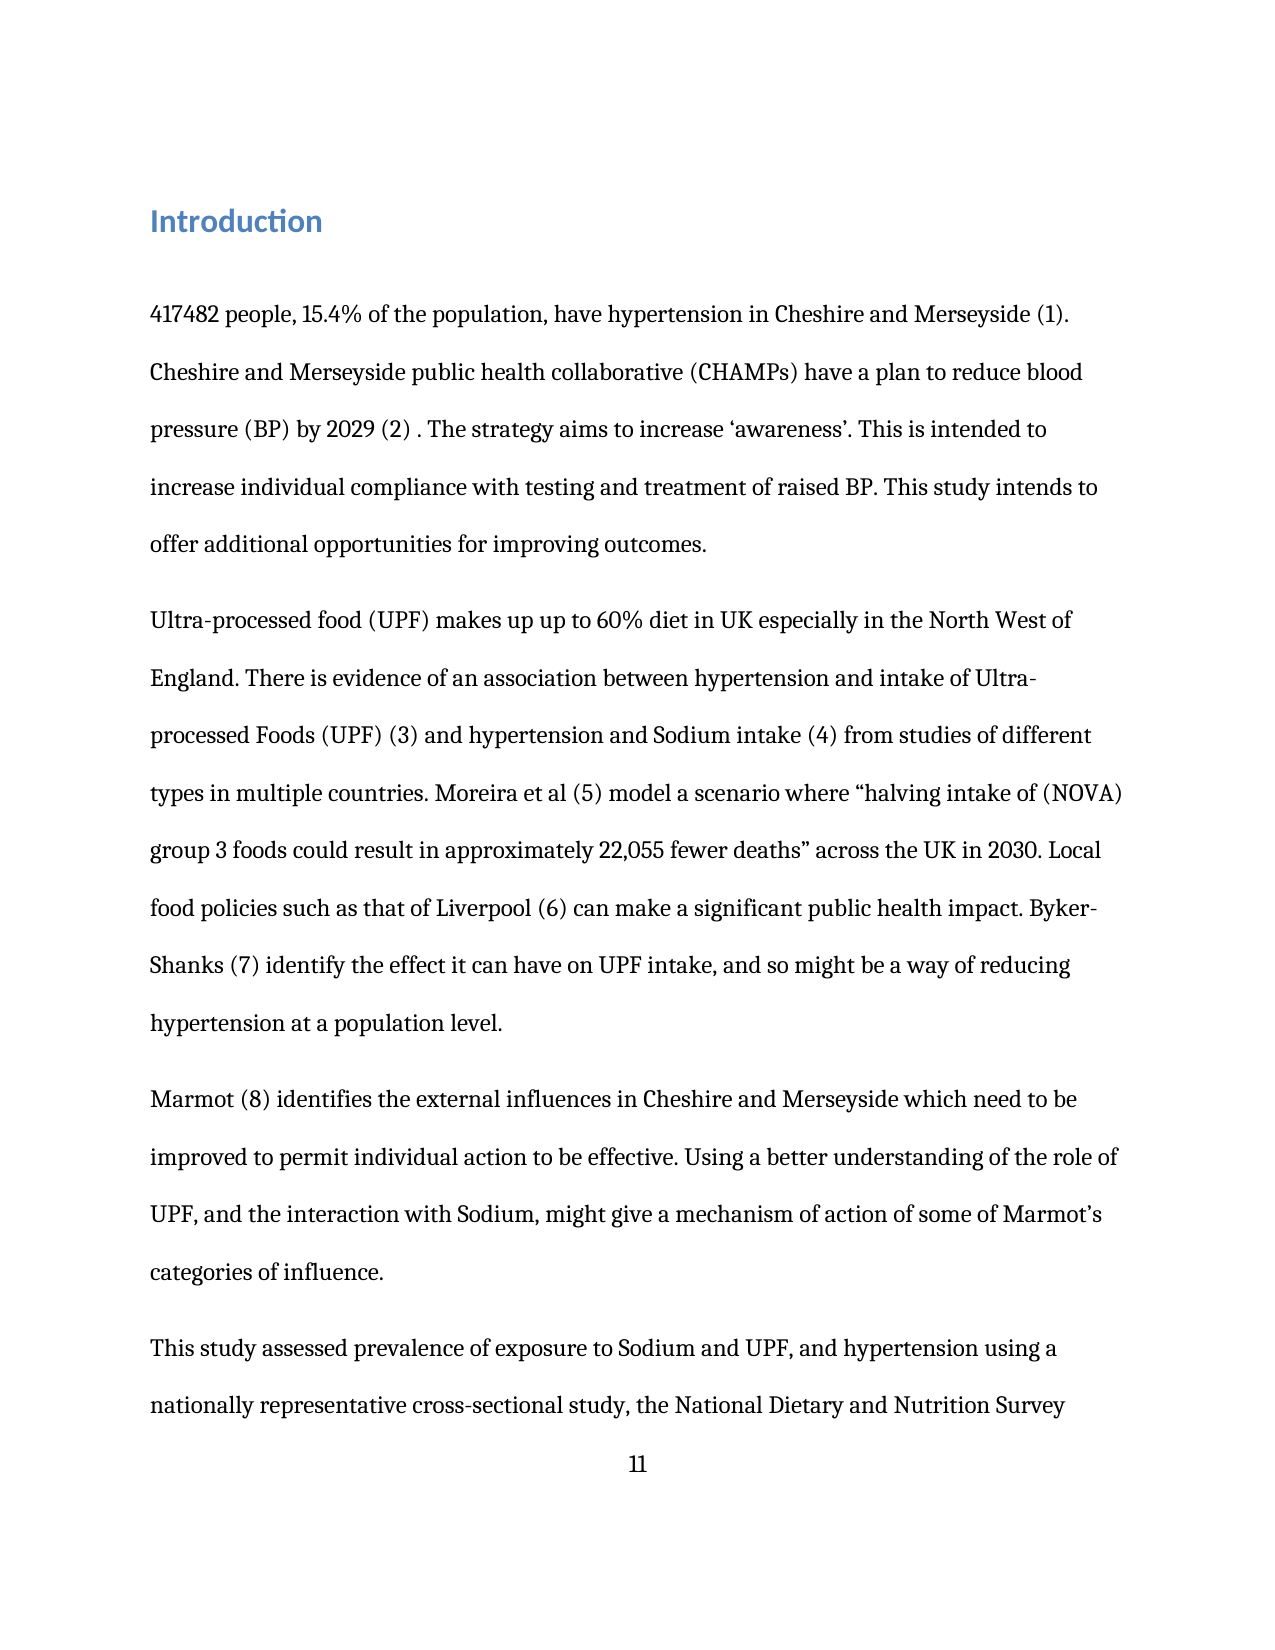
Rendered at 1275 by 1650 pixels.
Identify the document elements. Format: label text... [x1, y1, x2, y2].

subtitle Introduction [150, 200, 1125, 241]
text Ultra-processed food (UPF) makes up up to 60% diet in UK especially in the North West of England. There is evidence of an association between hypertension and intake of Ultra-processed Foods (UPF) (3) and hypertension and Sodium intake (4) from studies of different types in multiple countries. Moreira et al (5) model a scenario where “halving intake of (NOVA) group 3 foods could result in approximately 22,055 fewer deaths” across the UK in 2030. Local food policies such as that of Liverpool (6) can make a significant public health impact. Byker-Shanks (7) identify the effect it can have on UPF intake, and so might be a way of reducing hypertension at a population level. [150, 606, 1125, 1038]
text This study assessed prevalence of exposure to Sodium and UPF, and hypertension using a nationally representative cross-sectional study, the National Dietary and Nutrition Survey [150, 1334, 1125, 1420]
text 417482 people, 15.4% of the population, have hypertension in Cheshire and Merseyside (1). Cheshire and Merseyside public health collaborative (CHAMPs) have a plan to reduce blood pressure (BP) by 2029 (2) . The strategy aims to increase ‘awareness’. This is intended to increase individual compliance with testing and treatment of raised BP. This study intends to offer additional opportunities for improving outcomes. [150, 300, 1125, 559]
text Marmot (8) identifies the external influences in Cheshire and Merseyside which need to be improved to permit individual action to be effective. Using a better understanding of the role of UPF, and the interaction with Sodium, might give a mechanism of action of some of Marmot’s categories of influence. [150, 1085, 1125, 1286]
